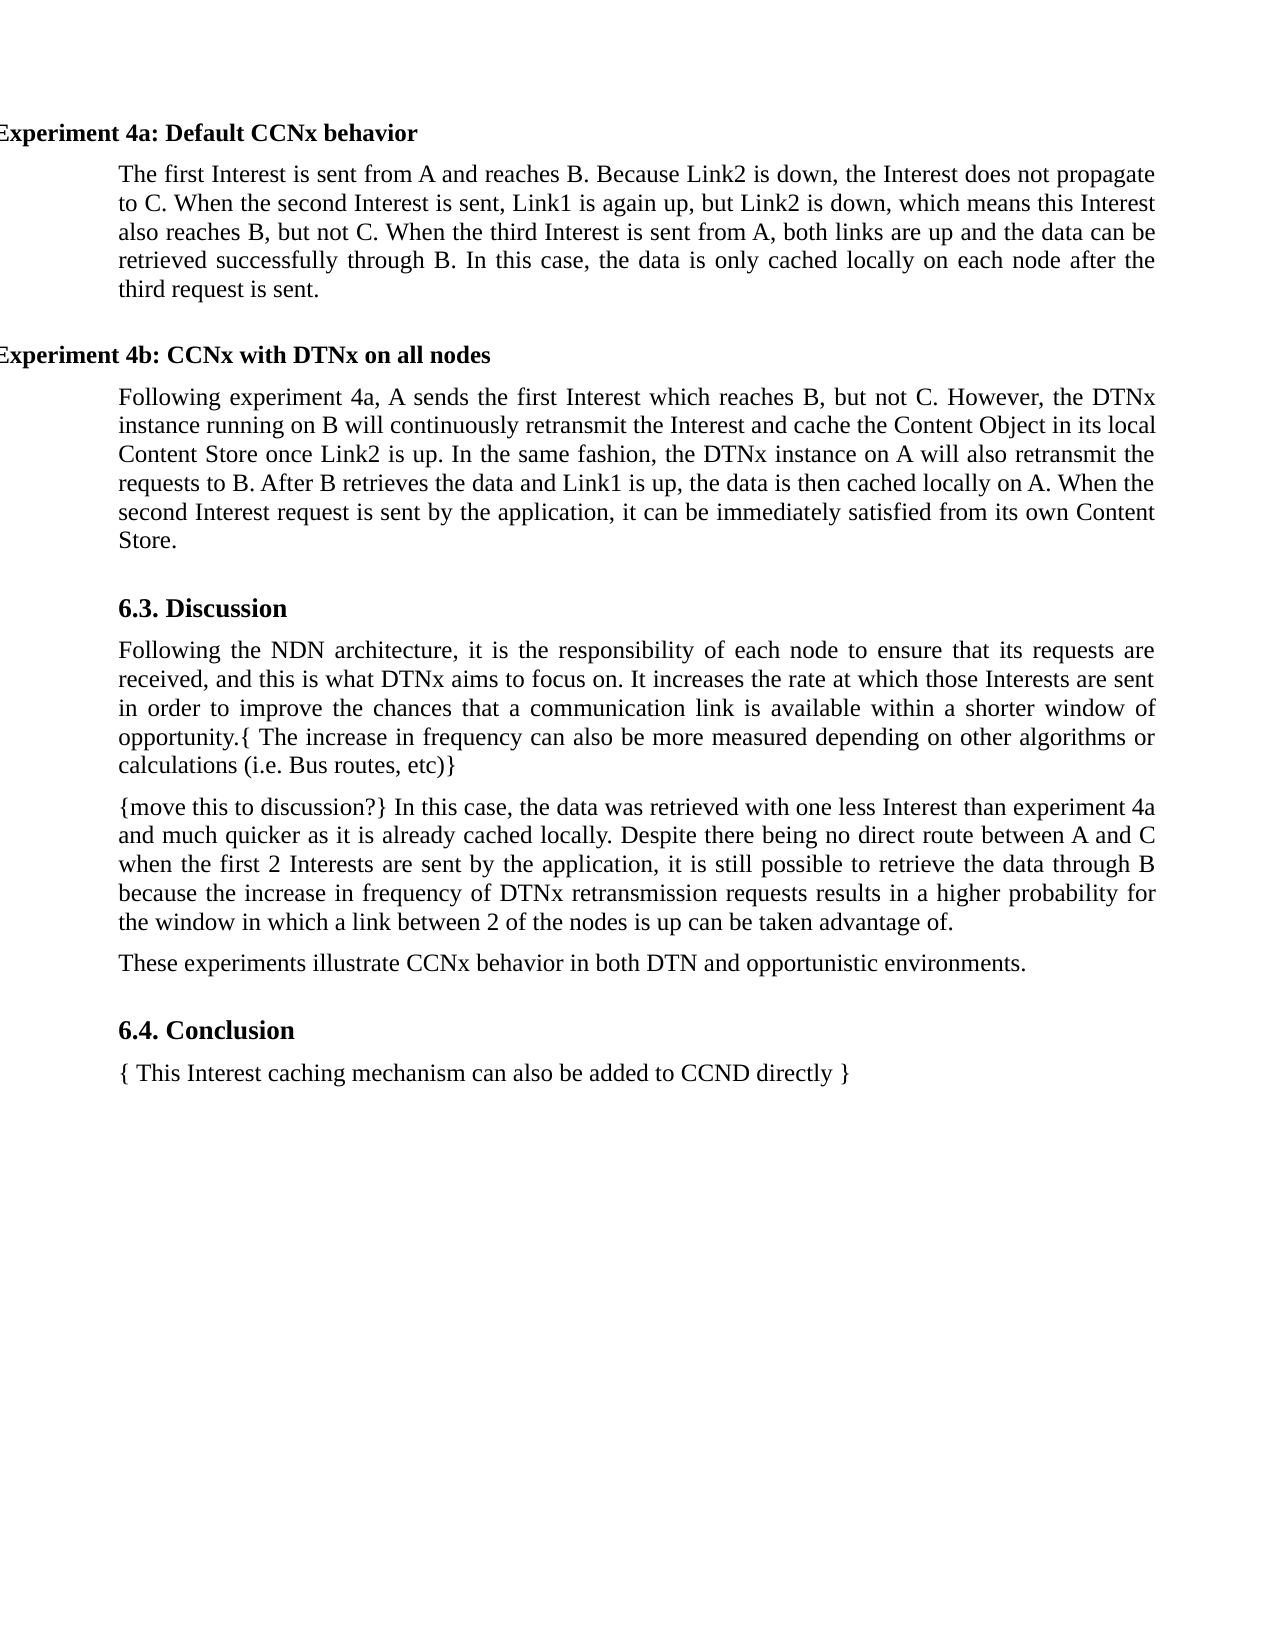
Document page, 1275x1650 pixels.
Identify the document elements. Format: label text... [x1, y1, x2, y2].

subtitle 6.3. Discussion [118, 592, 1157, 623]
text The first Interest is sent from A and reaches B. Because Link2 is down, the Interest does not propagate to C. When the second Interest is sent, Link1 is again up, but Link2 is down, which means this Interest also reaches B, but not C. When the third Interest is sent from A, both links are up and the data can be retrieved successfully through B. In this case, the data is only cached locally on each node after the third request is sent. [118, 159, 1157, 303]
subtitle 6.2.2. Experiment 4b: CCNx with DTNx on all nodes [0, 341, 1157, 369]
text Following experiment 4a, A sends the first Interest which reaches B, but not C. However, the DTNx instance running on B will continuously retransmit the Interest and cache the Content Object in its local Content Store once Link2 is up. In the same fashion, the DTNx instance on A will also retransmit the requests to B. After B retrieves the data and Link1 is up, the data is then cached locally on A. When the second Interest request is sent by the application, it can be immediately satisfied from its own Content Store. [118, 382, 1157, 554]
subtitle 6.2.1. Experiment 4a: Default CCNx behavior [0, 118, 1157, 147]
text {move this to discussion?} In this case, the data was retrieved with one less Interest than experiment 4a and much quicker as it is already cached locally. Despite there being no direct route between A and C when the first 2 Interests are sent by the application, it is still possible to retrieve the data through B because the increase in frequency of DTNx retransmission requests results in a higher probability for the window in which a link between 2 of the nodes is up can be taken advantage of. [118, 792, 1157, 936]
text Following the NDN architecture, it is the responsibility of each node to ensure that its requests are received, and this is what DTNx aims to focus on. It increases the rate at which those Interests are sent in order to improve the chances that a communication link is available within a shorter window of opportunity.{ The increase in frequency can also be more measured depending on other algorithms or calculations (i.e. Bus routes, etc)} [118, 636, 1157, 779]
subtitle 6.4. Conclusion [118, 1014, 1157, 1045]
text These experiments illustrate CCNx behavior in both DTN and opportunistic environments. [118, 948, 1157, 977]
text { This Interest caching mechanism can also be added to CCND directly } [118, 1058, 1157, 1087]
